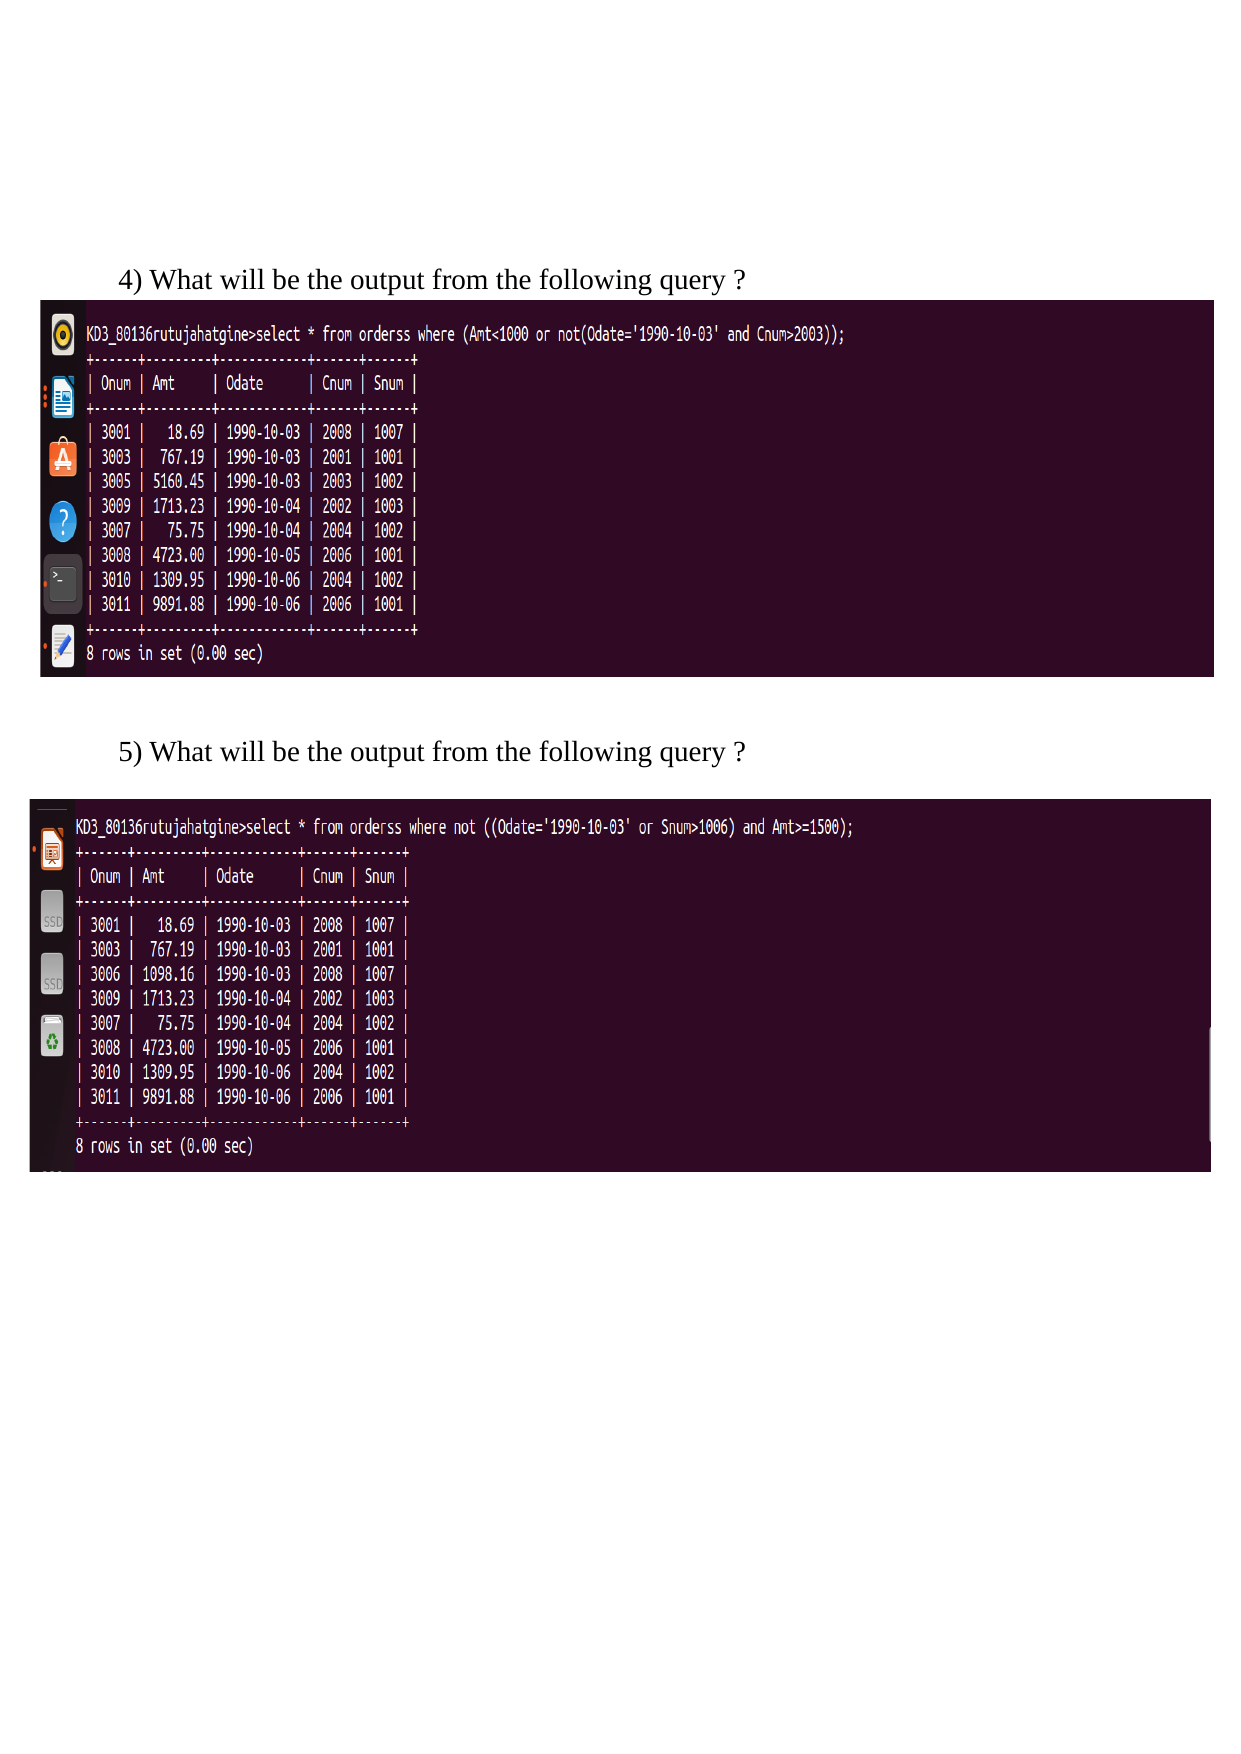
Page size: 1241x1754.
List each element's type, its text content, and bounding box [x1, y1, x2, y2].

picture [40, 300, 1214, 677]
text 5) What will be the output from the following query ? [118, 734, 1122, 767]
text 4) What will be the output from the following query ? [118, 262, 1122, 295]
picture [29, 799, 1211, 1172]
